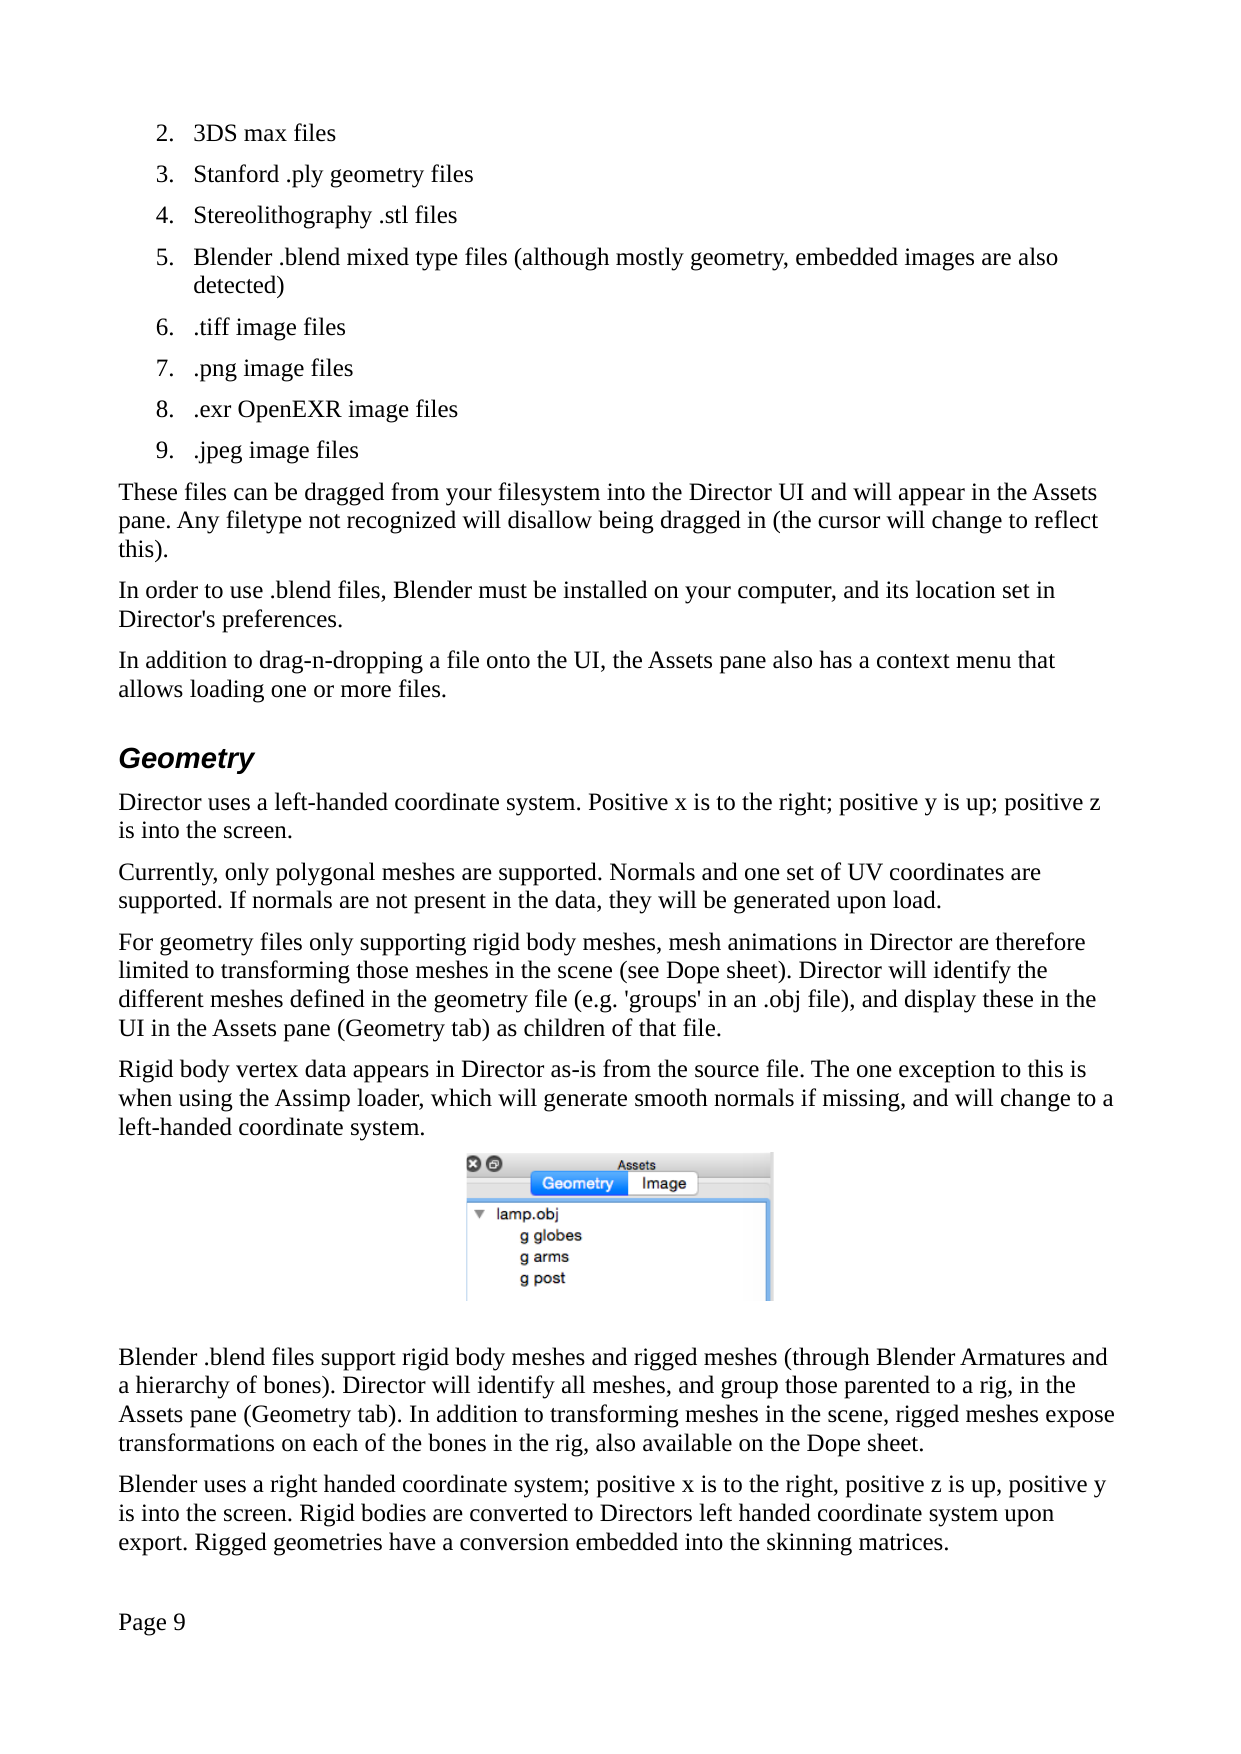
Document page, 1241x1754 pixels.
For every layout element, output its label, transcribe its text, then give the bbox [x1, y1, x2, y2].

text Blender .blend files support rigid body meshes and rigged meshes (through Blender Armatures and a hierarchy of bones). Director will identify all meshes, and group those parented to a rig, in the Assets pane (Geometry tab). In addition to transforming meshes in the scene, rigged meshes expose transformations on each of the bones in the rig, also available on the Dope sheet. [118, 1342, 1122, 1457]
text Director uses a left-handed coordinate system. Positive x is to the right; positive y is up; positive z is into the screen. [118, 787, 1122, 844]
list .png image files [156, 353, 1122, 382]
list .exr OpenEXR image files [156, 394, 1122, 423]
text For geometry files only supporting rigid body meshes, mesh animations in Director are therefore limited to transforming those meshes in the scene (see Dope sheet). Director will identify the different meshes defined in the geometry file (e.g. 'groups' in an .obj file), and display these in the UI in the Assets pane (Geometry tab) as children of that file. [118, 927, 1122, 1042]
list .tiff image files [156, 312, 1122, 341]
picture [466, 1152, 774, 1301]
text Rigid body vertex data appears in Director as-is from the source file. The one exception to this is when using the Assimp loader, which will generate smooth normals if missing, and will change to a left-handed coordinate system. [118, 1054, 1122, 1140]
text These files can be dragged from your filesystem into the Director UI and will appear in the Assets pane. Any filetype not recognized will disallow being dragged in (the cursor will change to reflect this). [118, 477, 1122, 563]
text In order to use .blend files, Blender must be installed on your computer, and its location set in Director's preferences. [118, 576, 1122, 633]
text Currently, only polygonal meshes are supported. Normals and one set of UV coordinates are supported. If normals are not present in the data, they will be generated upon load. [118, 857, 1122, 914]
list Stereolithography .stl files [156, 201, 1122, 229]
text In addition to drag-n-dropping a file onto the UI, the Assets pane also has a context menu that allows loading one or more files. [118, 646, 1122, 703]
list .jpeg image files [156, 436, 1122, 464]
list Blender .blend mixed type files (although mostly geometry, embedded images are also detected) [156, 242, 1122, 299]
subtitle Geometry [118, 741, 1122, 774]
list 3DS max files [156, 118, 1122, 147]
text Blender uses a right handed coordinate system; positive x is to the right, positive z is up, positive y is into the screen. Rigid bodies are converted to Directors left handed coordinate system upon export. Rigged geometries have a conversion embedded into the skinning matrices. [118, 1469, 1122, 1556]
list Stanford .ply geometry files [156, 159, 1122, 188]
